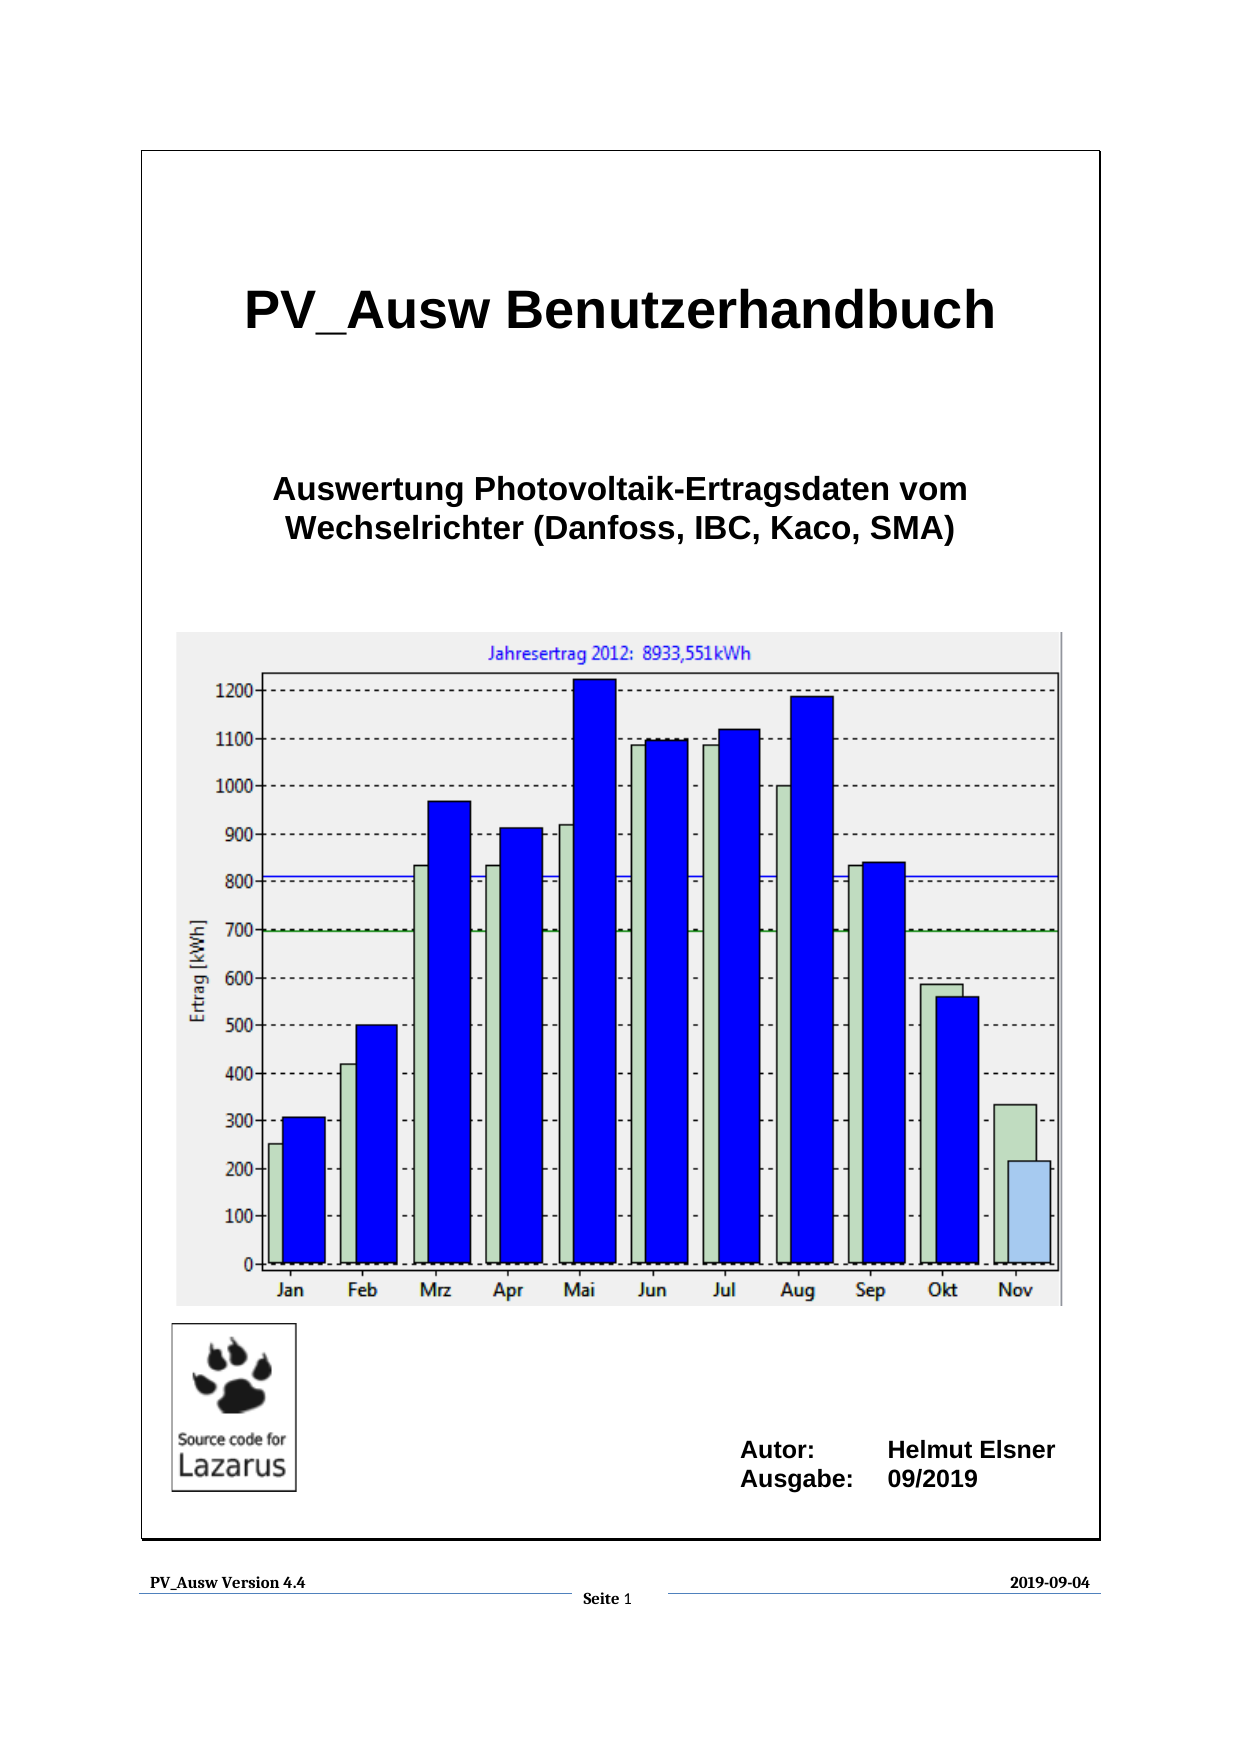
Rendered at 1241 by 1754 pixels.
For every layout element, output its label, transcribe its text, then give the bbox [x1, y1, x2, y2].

text Auswertung Photovoltaik-Ertragsdaten vom Wechselrichter (Danfoss, IBC, Kaco, SMA) [150, 469, 1090, 546]
text Ausgabe: 09/2019 [150, 1464, 1090, 1493]
text PV_Ausw Benutzerhandbuch [150, 278, 1090, 340]
picture [171, 1323, 297, 1492]
picture [176, 632, 1064, 1306]
text [150, 1435, 171, 1464]
text Autor: Helmut Elsner [297, 1435, 1090, 1464]
